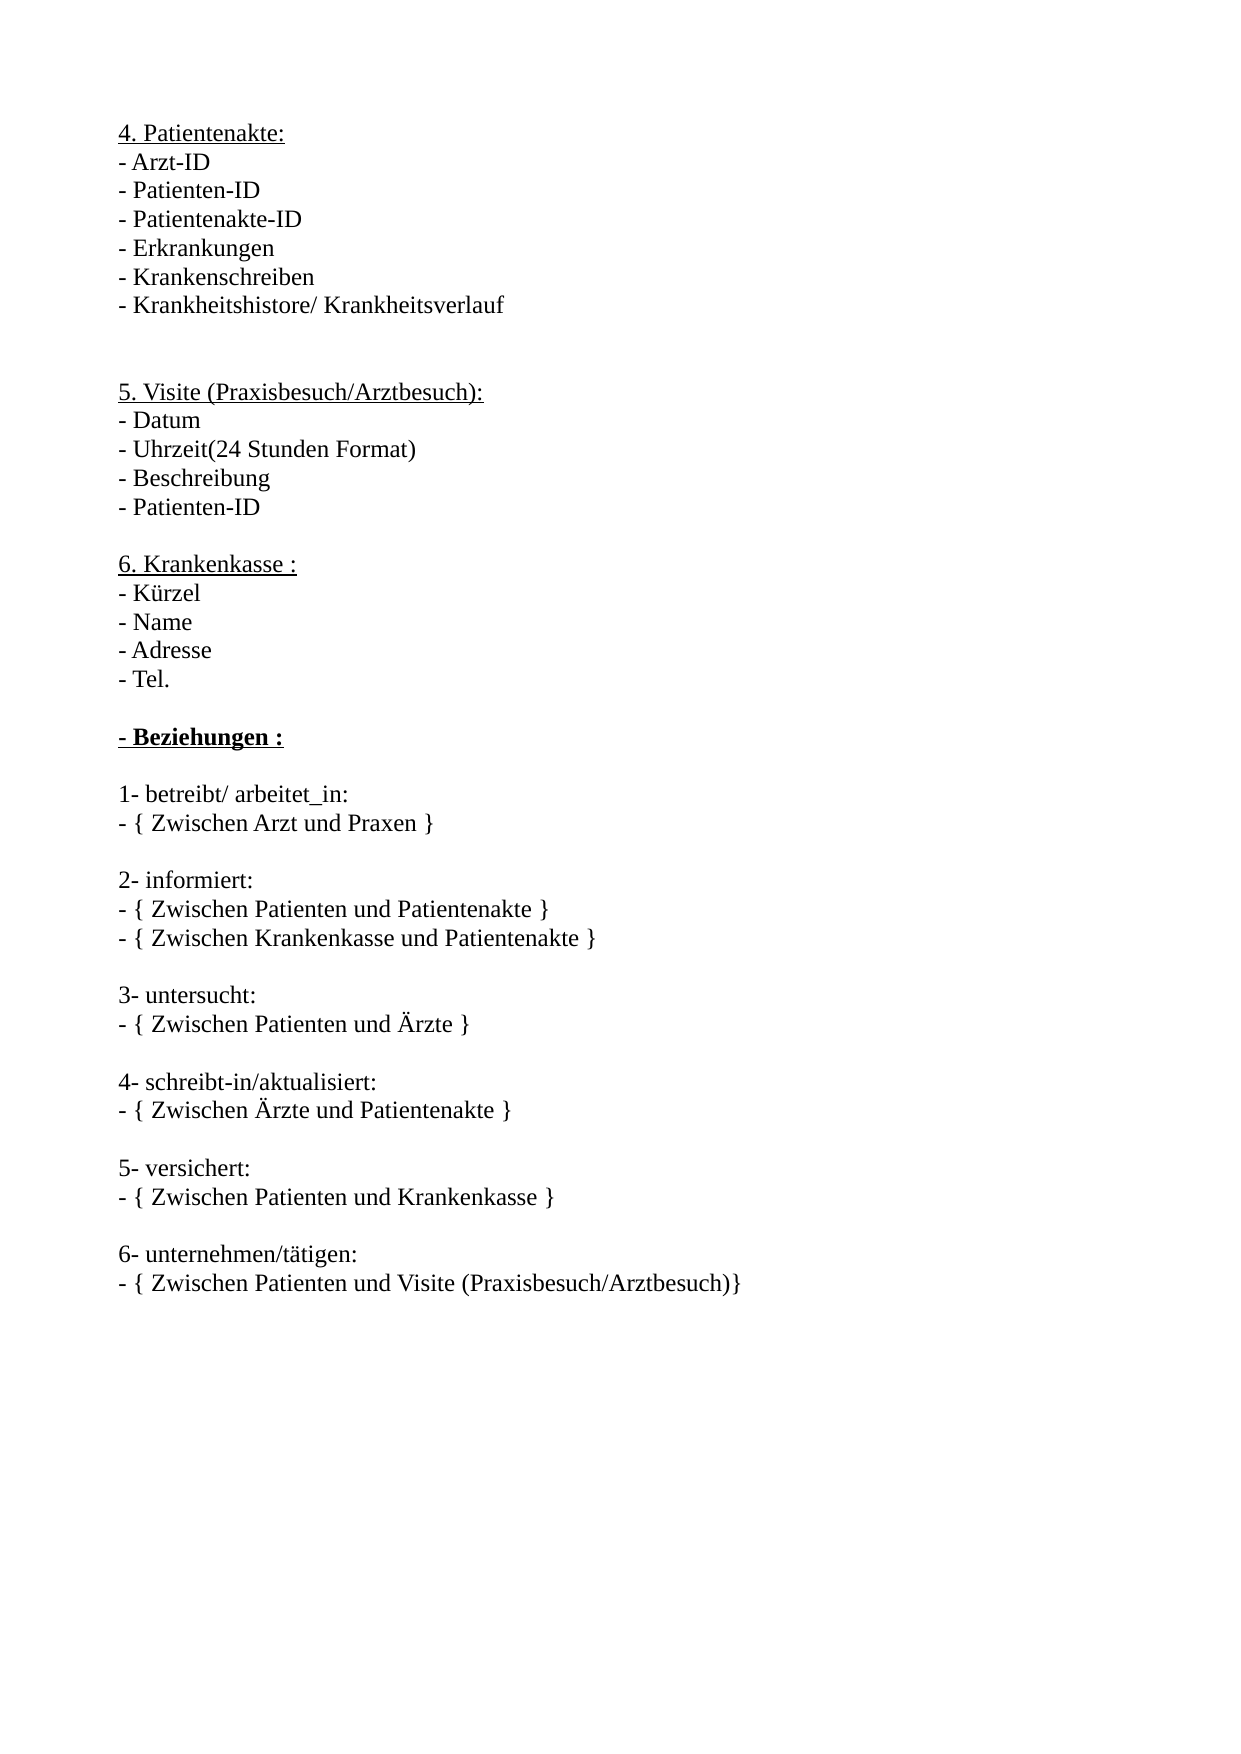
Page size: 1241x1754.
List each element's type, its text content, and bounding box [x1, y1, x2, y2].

text - { Zwischen Ärzte und Patientenakte } [118, 1096, 1122, 1124]
text - { Zwischen Patienten und Krankenkasse } [118, 1182, 1122, 1211]
text 3- untersucht: [118, 981, 1122, 1009]
text - { Zwischen Patienten und Patientenakte } [118, 894, 1122, 923]
text - { Zwischen Patienten und Ärzte } [118, 1009, 1122, 1038]
text - Kürzel [118, 578, 1122, 607]
text 4. Patientenakte: [118, 118, 1122, 147]
text - { Zwischen Patienten und Visite (Praxisbesuch/Arztbesuch)} [118, 1268, 1122, 1297]
text - Beziehungen : [118, 722, 1122, 751]
text - Krankenschreiben [118, 262, 1122, 291]
text - Beschreibung [118, 463, 1122, 492]
text 2- informiert: [118, 866, 1122, 894]
text 6. Krankenkasse : [118, 549, 1122, 578]
text - Datum [118, 406, 1122, 434]
text - Erkrankungen [118, 233, 1122, 262]
text 5. Visite (Praxisbesuch/Arztbesuch): [118, 377, 1122, 406]
text - { Zwischen Arzt und Praxen } [118, 808, 1122, 837]
text - Arzt-ID [118, 147, 1122, 176]
text - Patienten-ID [118, 492, 1122, 521]
text - Uhrzeit(24 Stunden Format) [118, 434, 1122, 463]
text - Patientenakte-ID [118, 204, 1122, 233]
text - Tel. [118, 664, 1122, 693]
text - Krankheitshistore/ Krankheitsverlauf [118, 291, 1122, 319]
text - Name [118, 607, 1122, 636]
text 6- unternehmen/tätigen: [118, 1239, 1122, 1268]
text 1- betreibt/ arbeitet_in: [118, 779, 1122, 808]
text - { Zwischen Krankenkasse und Patientenakte } [118, 923, 1122, 952]
text - Adresse [118, 636, 1122, 664]
text 4- schreibt-in/aktualisiert: [118, 1067, 1122, 1096]
text - Patienten-ID [118, 176, 1122, 204]
text 5- versichert: [118, 1153, 1122, 1182]
